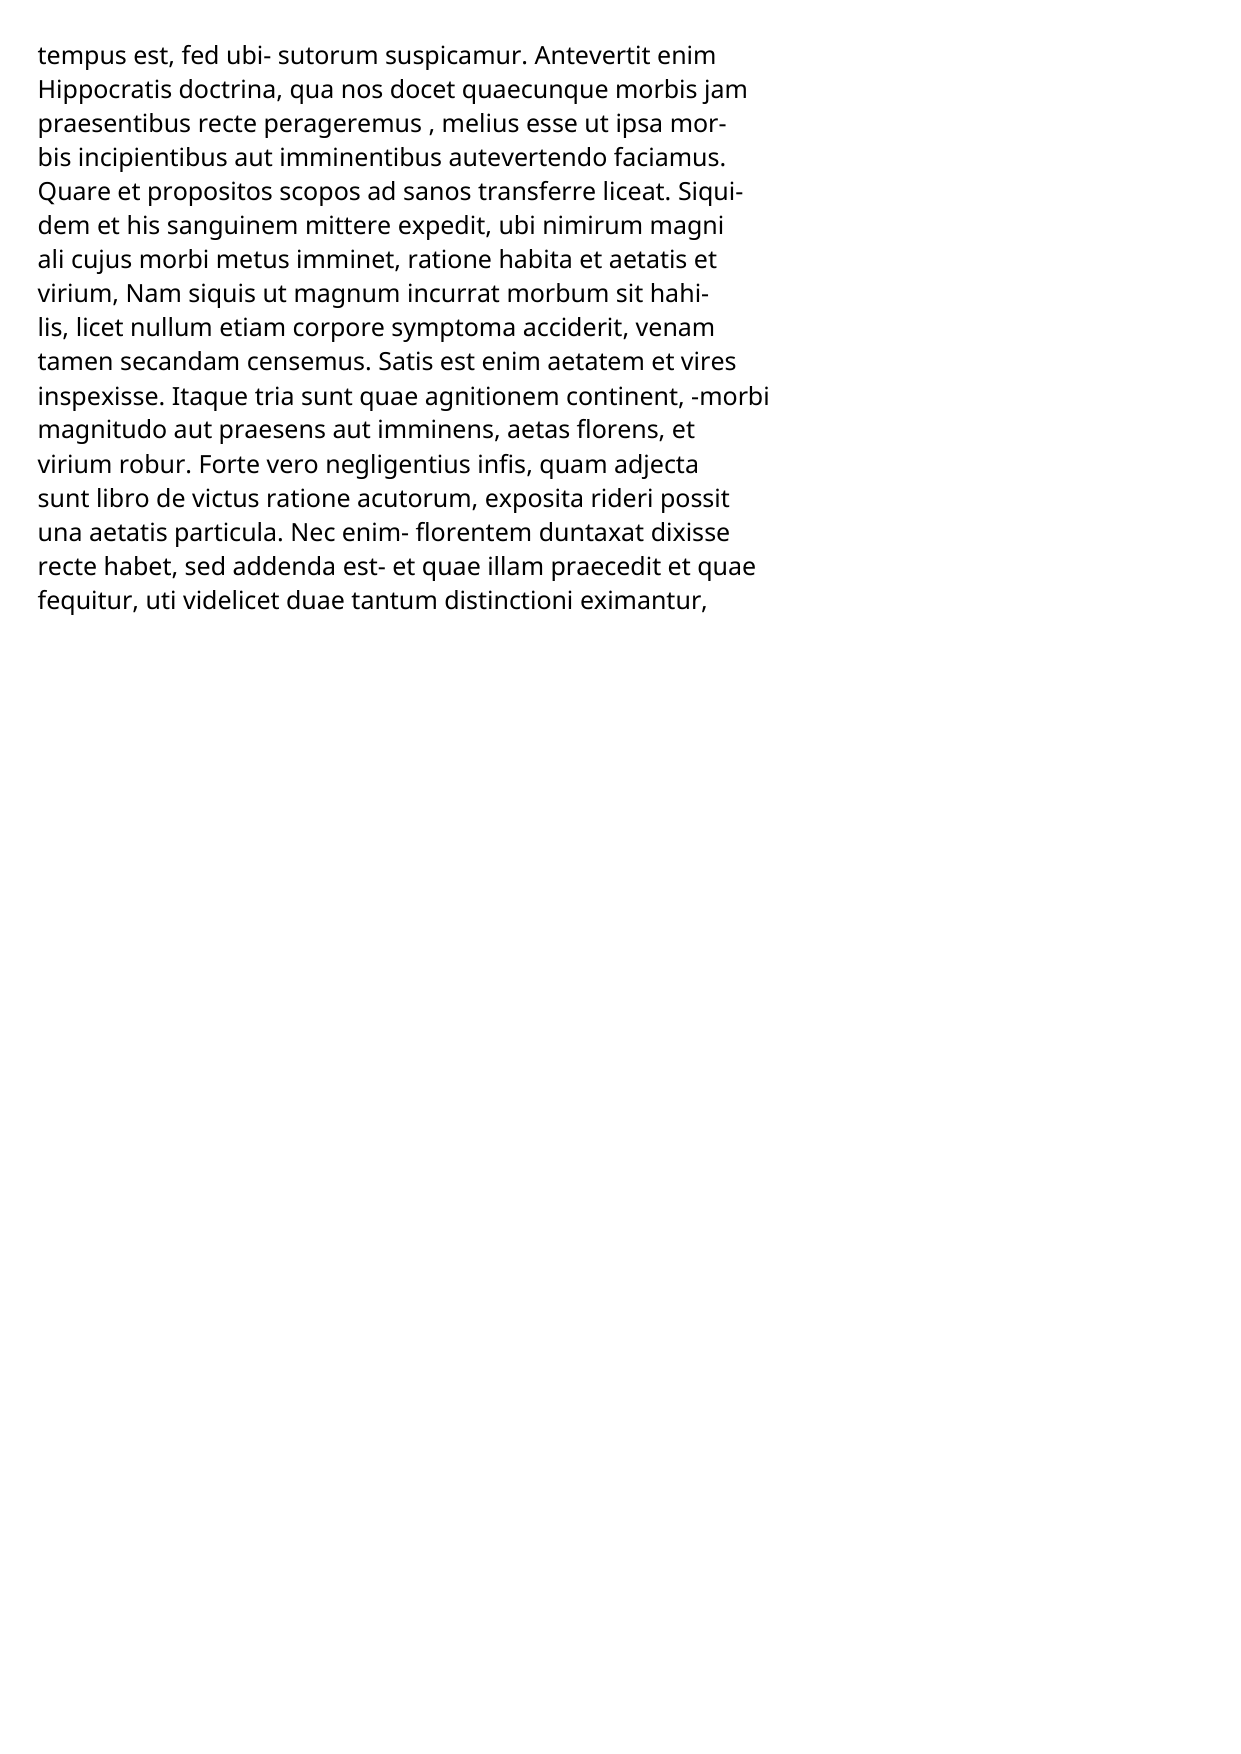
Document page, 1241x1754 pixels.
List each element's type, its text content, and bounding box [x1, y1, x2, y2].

text tempus est, fed ubi- sutorum suspicamur. Antevertit enim Hippocratis doctrina, qua nos docet quaecunque morbis jam praesentibus recte perageremus , melius esse ut ipsa mor- bis incipientibus aut imminentibus autevertendo faciamus. Quare et propositos scopos ad sanos transferre liceat. Siqui- dem et his sanguinem mittere expedit, ubi nimirum magni ali cujus morbi metus imminet, ratione habita et aetatis et virium, Nam siquis ut magnum incurrat morbum sit hahi- lis, licet nullum etiam corpore symptoma acciderit, venam tamen secandam censemus. Satis est enim aetatem et vires inspexisse. Itaque tria sunt quae agnitionem continent, -morbi magnitudo aut praesens aut imminens, aetas florens, et virium robur. Forte vero negligentius infis, quam adjecta sunt libro de victus ratione acutorum, exposita rideri possit una aetatis particula. Nec enim- florentem duntaxat dixisse recte habet, sed addenda est- et quae illam praecedit et quae fequitur, uti videlicet duae tantum distinctioni eximantur, [37, 37, 1203, 617]
